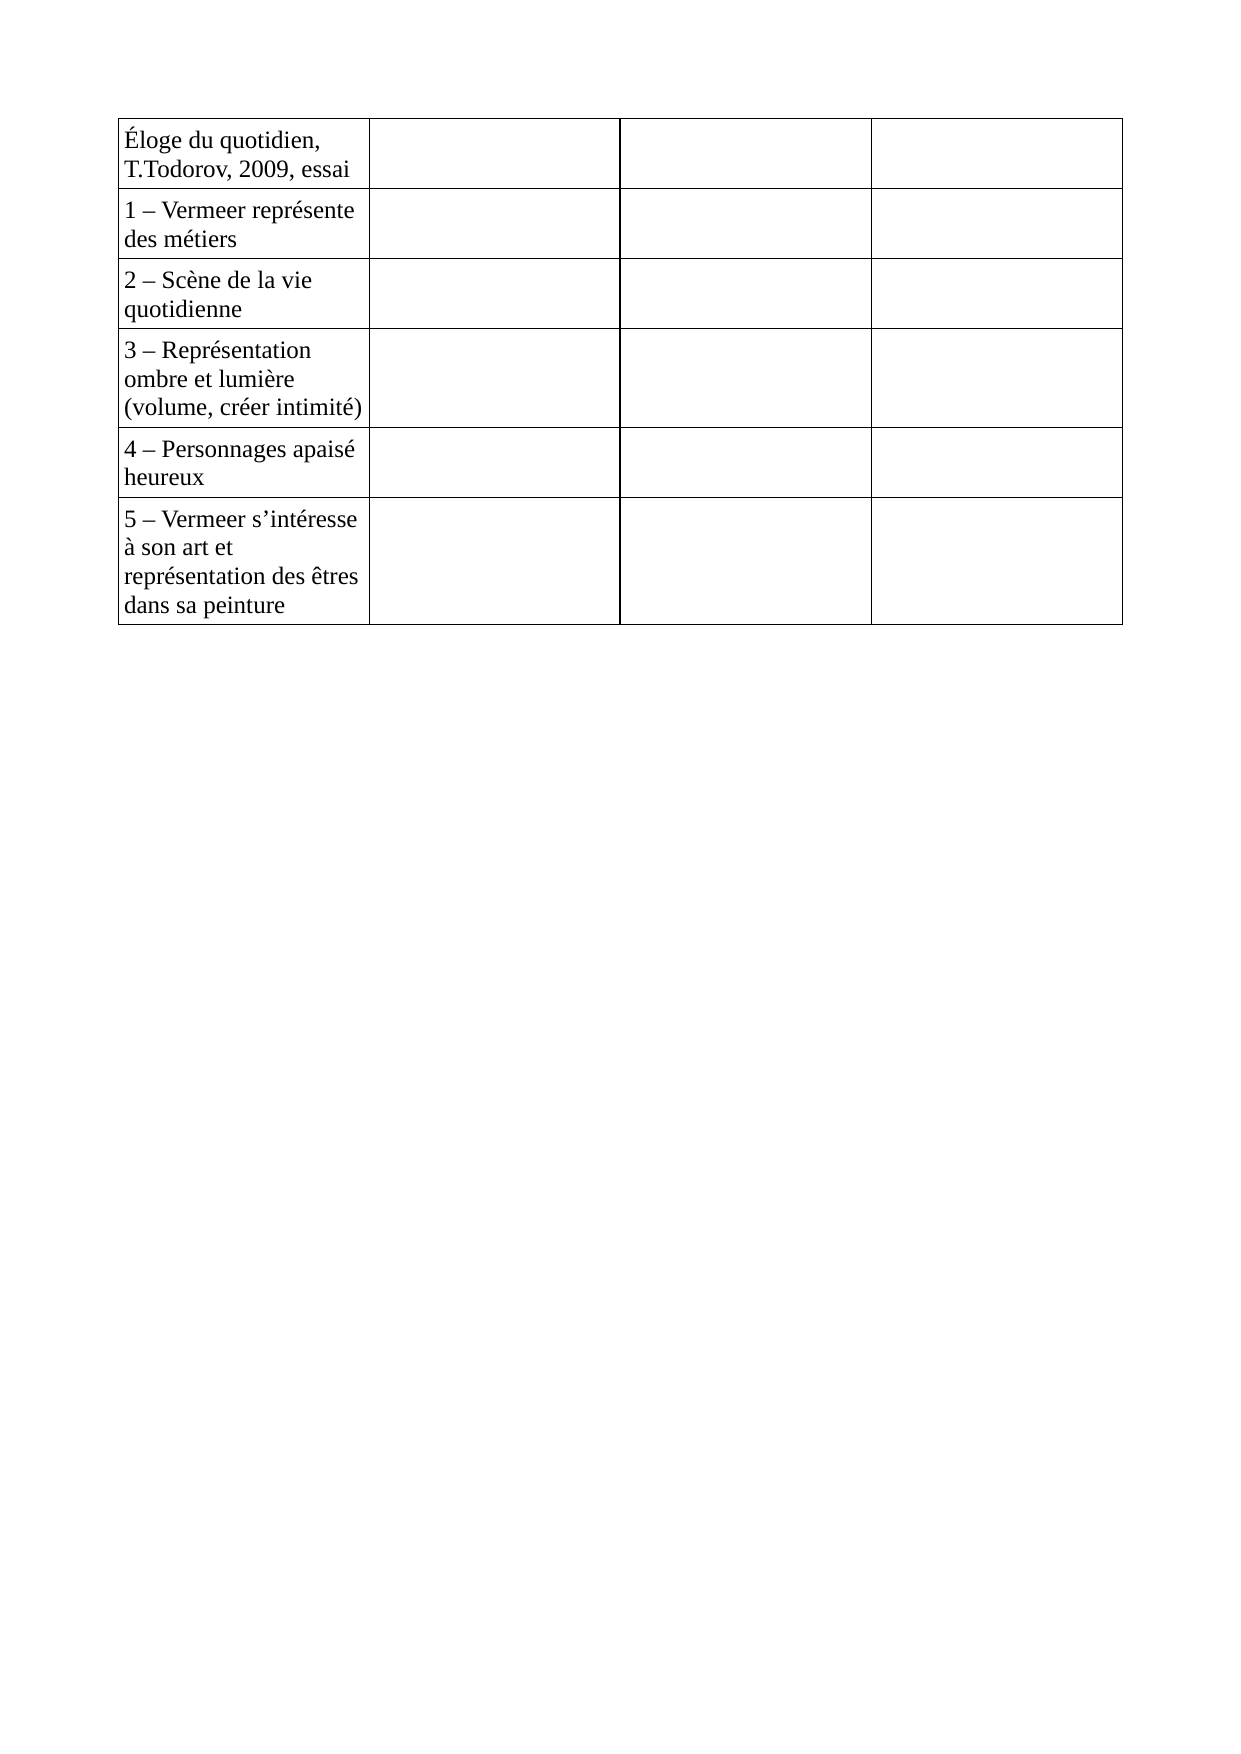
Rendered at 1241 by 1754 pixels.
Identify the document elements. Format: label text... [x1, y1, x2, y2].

table_cell [370, 329, 619, 427]
table_cell [370, 498, 619, 624]
table_cell [872, 189, 1122, 258]
table_cell [370, 189, 619, 258]
table_cell [872, 329, 1122, 427]
table_header [872, 119, 1122, 188]
table_cell [370, 428, 619, 497]
table_cell [621, 189, 871, 258]
table_cell 4 – Personnages apaisé heureux [119, 428, 369, 497]
table_header Éloge du quotidien, T.Todorov, 2009, essai [119, 119, 369, 188]
table_cell [370, 259, 619, 328]
table_cell [872, 428, 1122, 497]
table_header [370, 119, 619, 188]
table_cell [621, 498, 871, 624]
table_cell 3 – Représentation ombre et lumière (volume, créer intimité) [119, 329, 369, 427]
table_cell [621, 259, 871, 328]
table_cell 2 – Scène de la vie quotidienne [119, 259, 369, 328]
table_cell 5 – Vermeer s’intéresse à son art et représentation des êtres dans sa peinture [119, 498, 369, 624]
table_cell [872, 498, 1122, 624]
table_cell [621, 329, 871, 427]
table_cell [872, 259, 1122, 328]
table_header [621, 119, 871, 188]
table_cell [621, 428, 871, 497]
table_cell 1 – Vermeer représente des métiers [119, 189, 369, 258]
